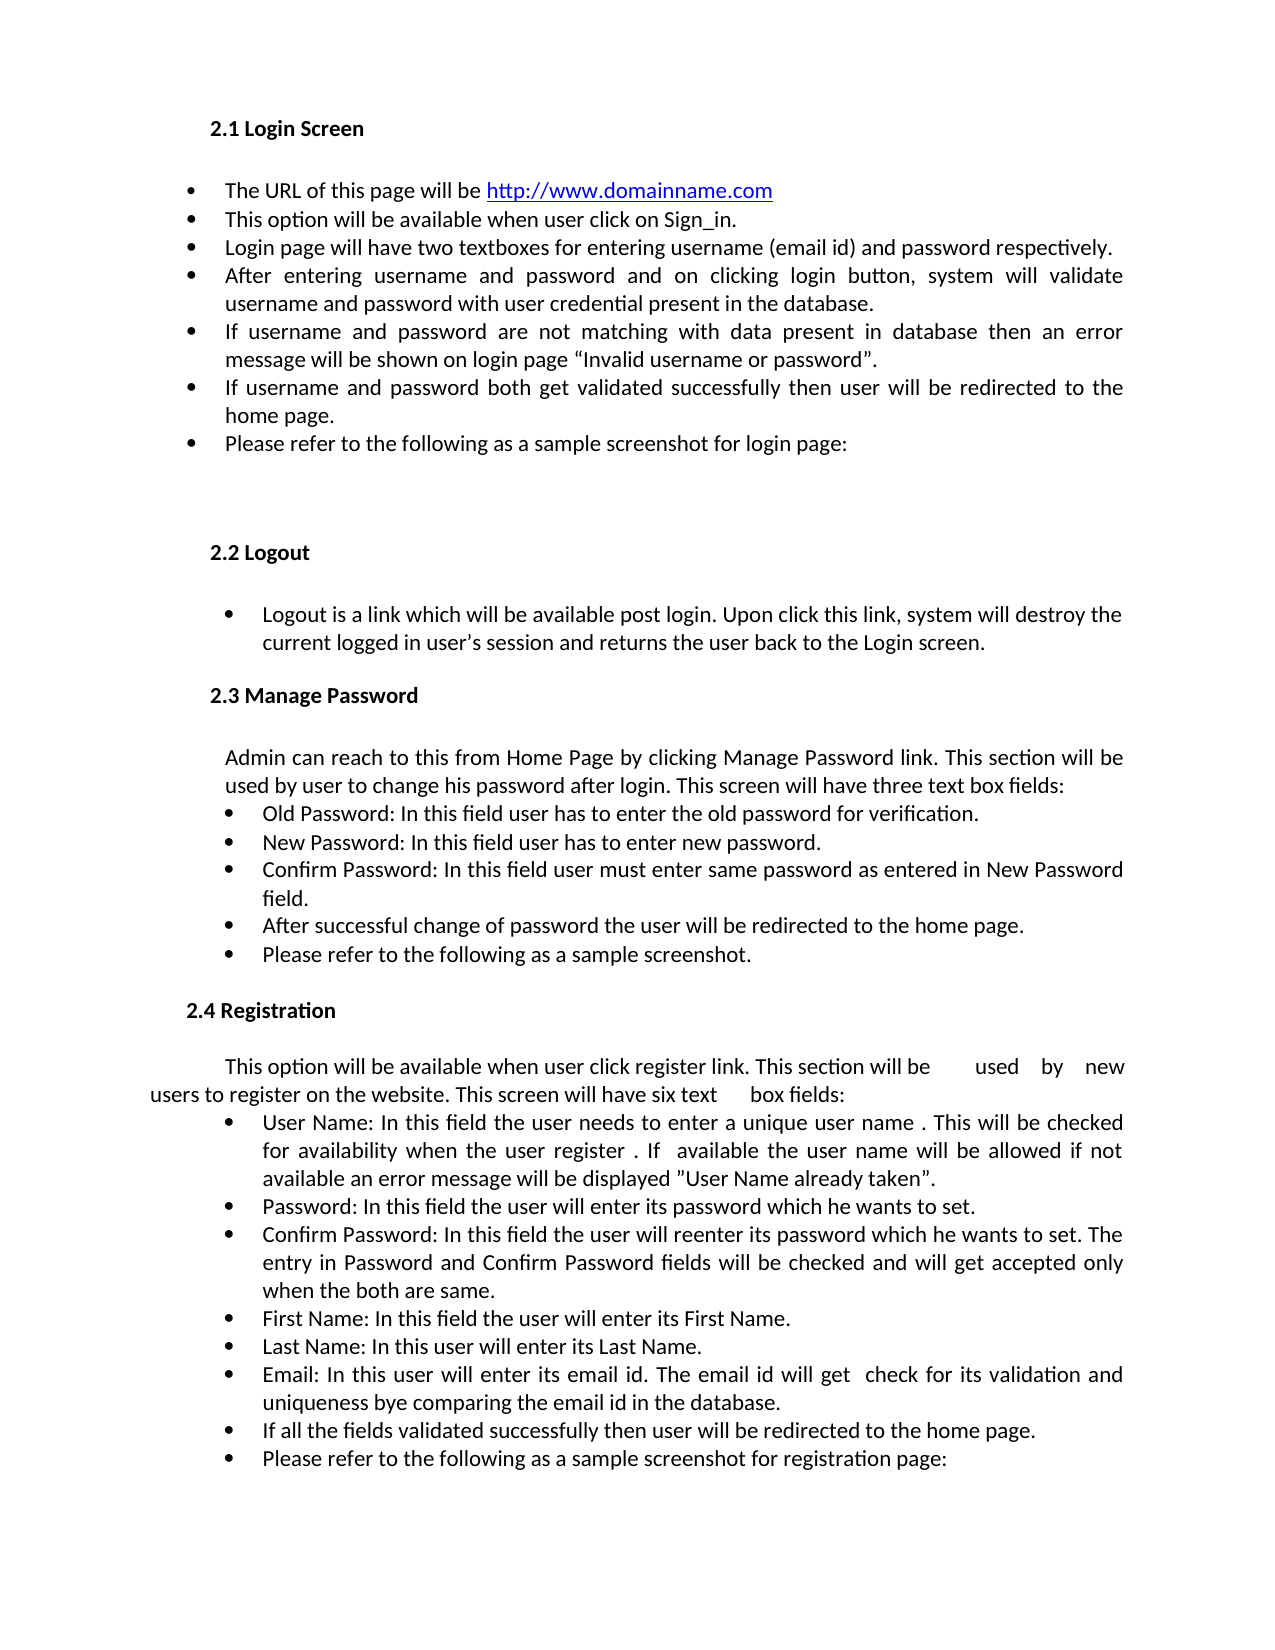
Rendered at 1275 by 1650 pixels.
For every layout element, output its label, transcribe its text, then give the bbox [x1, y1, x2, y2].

list If username and password are not matching with data present in database then an error message will be shown on login page “Invalid username or password”. [187, 317, 1125, 373]
list Last Name: In this user will enter its Last Name. [225, 1332, 1125, 1360]
subtitle 2.2 Logout [150, 538, 1125, 566]
subtitle 2.3 Manage Password [150, 681, 1125, 709]
list Please refer to the following as a sample screenshot for login page: [187, 429, 1125, 457]
text This option will be available when user click register link. This section will be used by new users to register on the website. This screen will have six text box fields: [150, 1052, 1125, 1108]
list Login page will have two textboxes for entering username (email id) and password respectively. [187, 233, 1125, 261]
list Password: In this field the user will enter its password which he wants to set. [225, 1192, 1125, 1220]
text 2.4 Registration [150, 996, 1125, 1024]
list Old Password: In this field user has to enter the old password for verification. [225, 799, 1125, 828]
subtitle 2.1 Login Screen [150, 114, 1125, 142]
list Logout is a link which will be available post login. Upon click this link, system will destroy the current logged in user’s session and returns the user back to the Login screen. [225, 600, 1125, 656]
list Confirm Password: In this field the user will reenter its password which he wants to set. The entry in Password and Confirm Password fields will be checked and will get accepted only when the both are same. [225, 1220, 1125, 1304]
list Email: In this user will enter its email id. The email id will get check for its validation and uniqueness bye comparing the email id in the database. [225, 1360, 1125, 1416]
list After entering username and password and on clicking login button, system will validate username and password with user credential present in the database. [187, 261, 1125, 317]
list First Name: In this field the user will enter its First Name. [225, 1304, 1125, 1332]
list After successful change of password the user will be redirected to the home page. [225, 912, 1125, 940]
list Confirm Password: In this field user must enter same password as entered in New Password field. [225, 856, 1125, 912]
list User Name: In this field the user needs to enter a unique user name . This will be checked for availability when the user register . If available the user name will be allowed if not available an error message will be displayed ”User Name already taken”. [225, 1108, 1125, 1192]
list Please refer to the following as a sample screenshot for registration page: [225, 1444, 1125, 1472]
list This option will be available when user click on Sign_in. [187, 205, 1125, 233]
list If username and password both get validated successfully then user will be redirected to the home page. [187, 373, 1125, 429]
list Please refer to the following as a sample screenshot. [225, 940, 1125, 968]
list If all the fields validated successfully then user will be redirected to the home page. [225, 1416, 1125, 1444]
list The URL of this page will be http://www.domainname.com [187, 177, 1125, 205]
list New Password: In this field user has to enter new password. [225, 828, 1125, 856]
text Admin can reach to this from Home Page by clicking Manage Password link. This section will be used by user to change his password after login. This screen will have three text box fields: [225, 743, 1125, 799]
